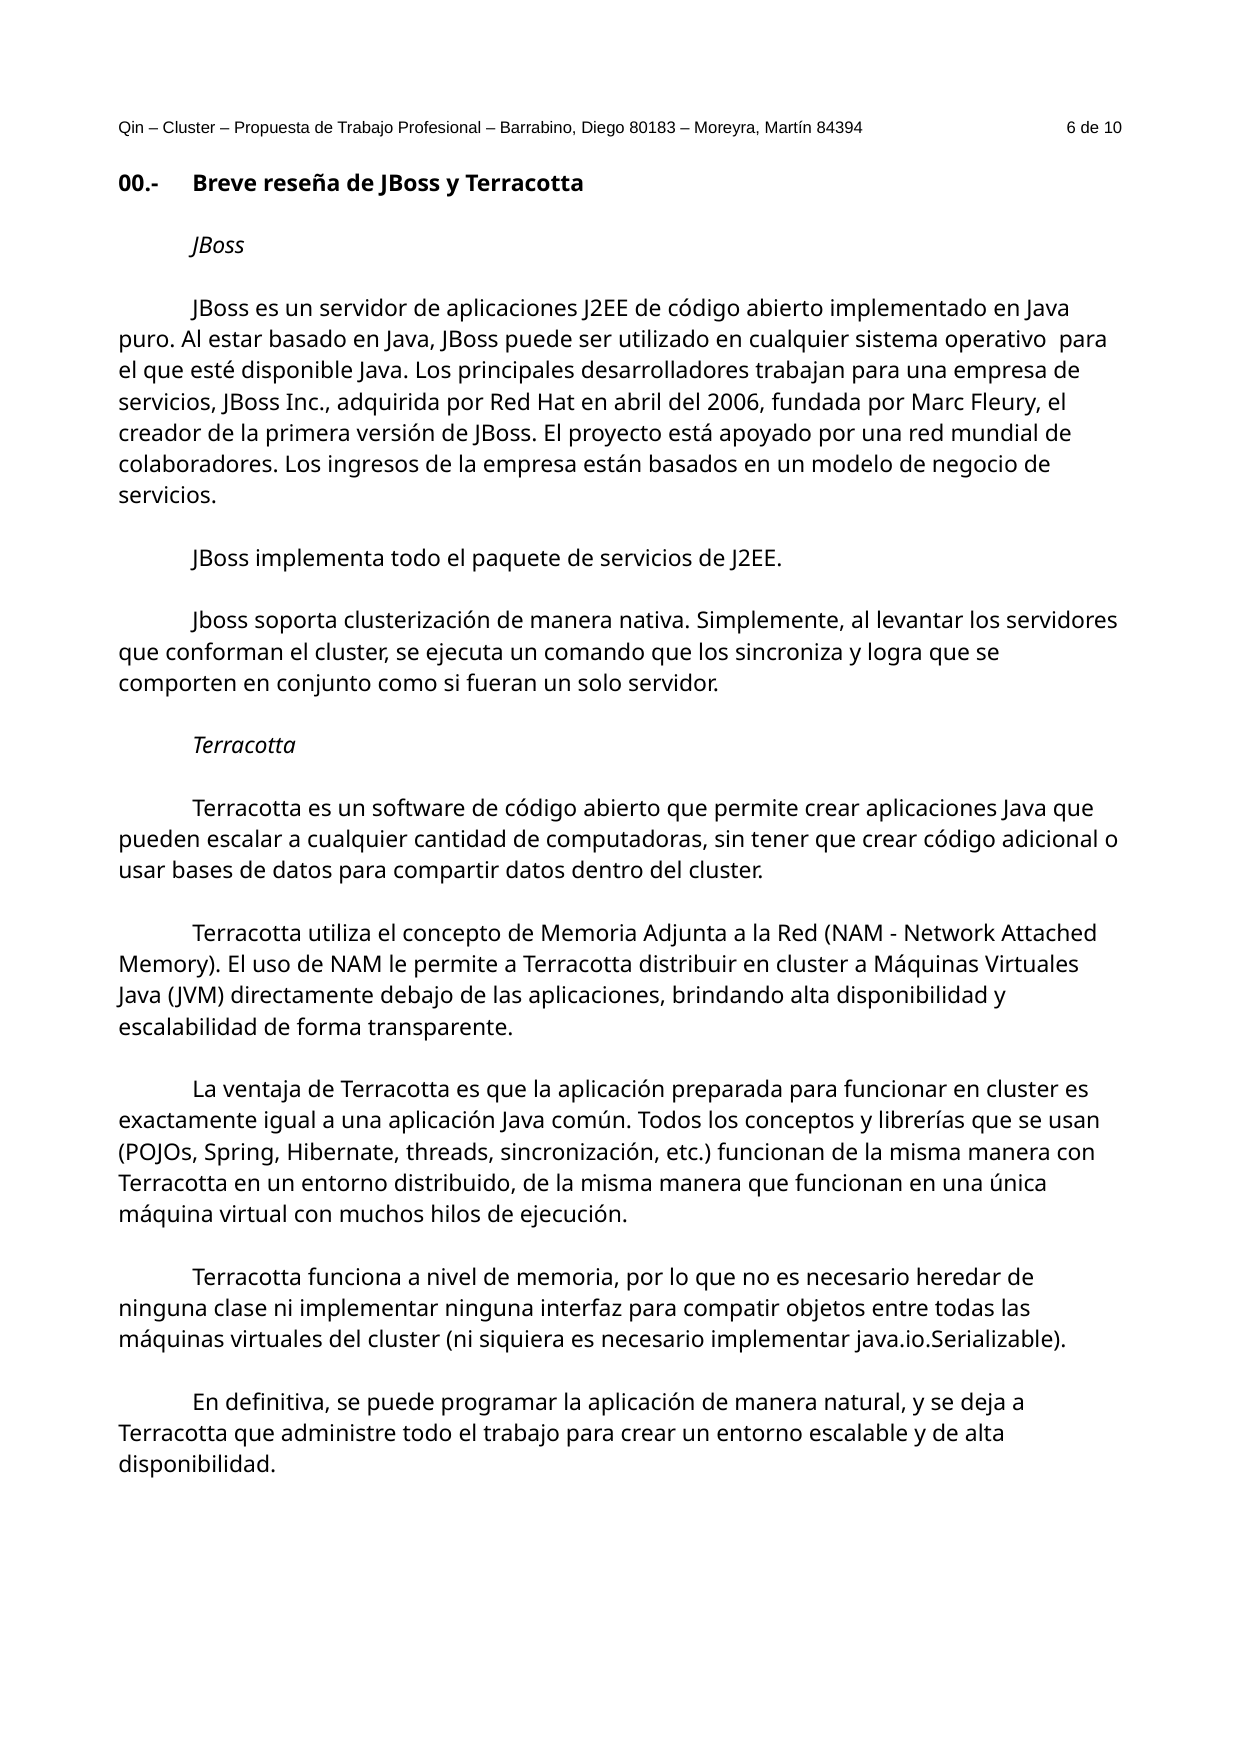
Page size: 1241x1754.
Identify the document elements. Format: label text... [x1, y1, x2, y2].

text Terracotta utiliza el concepto de Memoria Adjunta a la Red (NAM - Network Attached Memory). El uso de NAM le permite a Terracotta distribuir en cluster a Máquinas Virtuales Java (JVM) directamente debajo de las aplicaciones, brindando alta disponibilidad y escalabilidad de forma transparente. [118, 917, 1122, 1042]
text 00.- Breve reseña de JBoss y Terracotta [118, 167, 1122, 198]
text Terracotta funciona a nivel de memoria, por lo que no es necesario heredar de ninguna clase ni implementar ninguna interfaz para compatir objetos entre todas las máquinas virtuales del cluster (ni siquiera es necesario implementar java.io.Serializable). [118, 1261, 1122, 1354]
text JBoss es un servidor de aplicaciones J2EE de código abierto implementado en Java puro. Al estar basado en Java, JBoss puede ser utilizado en cualquier sistema operativo para el que esté disponible Java. Los principales desarrolladores trabajan para una empresa de servicios, JBoss Inc., adquirida por Red Hat en abril del 2006, fundada por Marc Fleury, el creador de la primera versión de JBoss. El proyecto está apoyado por una red mundial de colaboradores. Los ingresos de la empresa están basados en un modelo de negocio de servicios. [118, 292, 1122, 511]
text JBoss implementa todo el paquete de servicios de J2EE. [118, 542, 1122, 573]
text JBoss [118, 229, 1122, 261]
text En definitiva, se puede programar la aplicación de manera natural, y se deja a Terracotta que administre todo el trabajo para crear un entorno escalable y de alta disponibilidad. [118, 1386, 1122, 1479]
text Terracotta [118, 729, 1122, 761]
text Jboss soporta clusterización de manera nativa. Simplemente, al levantar los servidores que conforman el cluster, se ejecuta un comando que los sincroniza y logra que se comporten en conjunto como si fueran un solo servidor. [118, 604, 1122, 698]
text Terracotta es un software de código abierto que permite crear aplicaciones Java que pueden escalar a cualquier cantidad de computadoras, sin tener que crear código adicional o usar bases de datos para compartir datos dentro del cluster. [118, 792, 1122, 886]
text La ventaja de Terracotta es que la aplicación preparada para funcionar en cluster es exactamente igual a una aplicación Java común. Todos los conceptos y librerías que se usan (POJOs, Spring, Hibernate, threads, sincronización, etc.) funcionan de la misma manera con Terracotta en un entorno distribuido, de la misma manera que funcionan en una única máquina virtual con muchos hilos de ejecución. [118, 1073, 1122, 1229]
